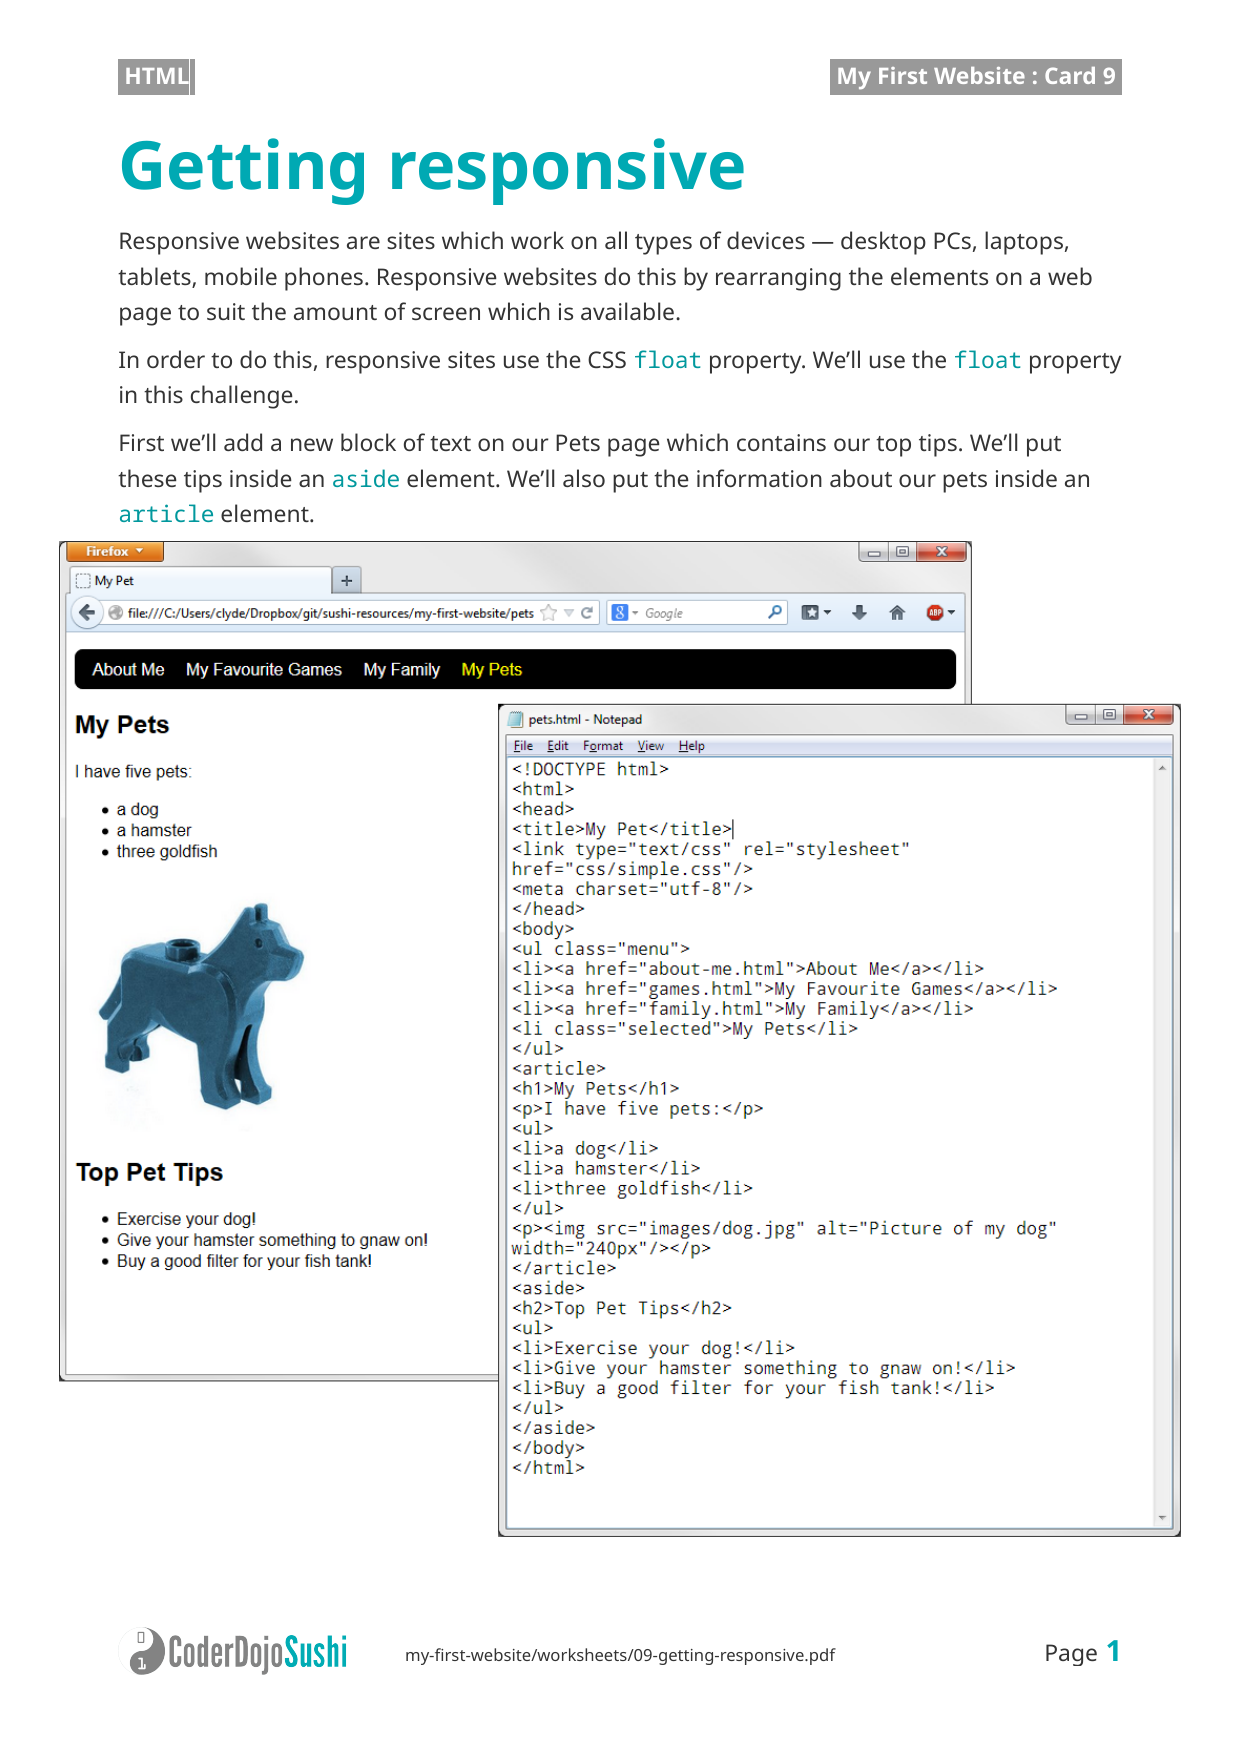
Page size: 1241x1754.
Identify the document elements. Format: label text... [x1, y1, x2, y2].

text First we’ll add a new block of text on our Pets page which contains our top tips. We’ll put these tips inside an aside element. We’ll also put the information about our pets inside an article element. [118, 423, 1122, 529]
picture [118, 1627, 347, 1675]
text Responsive websites are sites which work on all types of devices — desktop PCs, laptops, tablets, mobile phones. Responsive websites do this by rearranging the elements on a web page to suit the amount of screen which is available. [118, 221, 1122, 328]
picture [59, 541, 1182, 1538]
text In order to do this, responsive sites use the CSS float property. We’ll use the float property in this challenge. [118, 340, 1122, 411]
subtitle Getting responsive [118, 118, 1122, 209]
